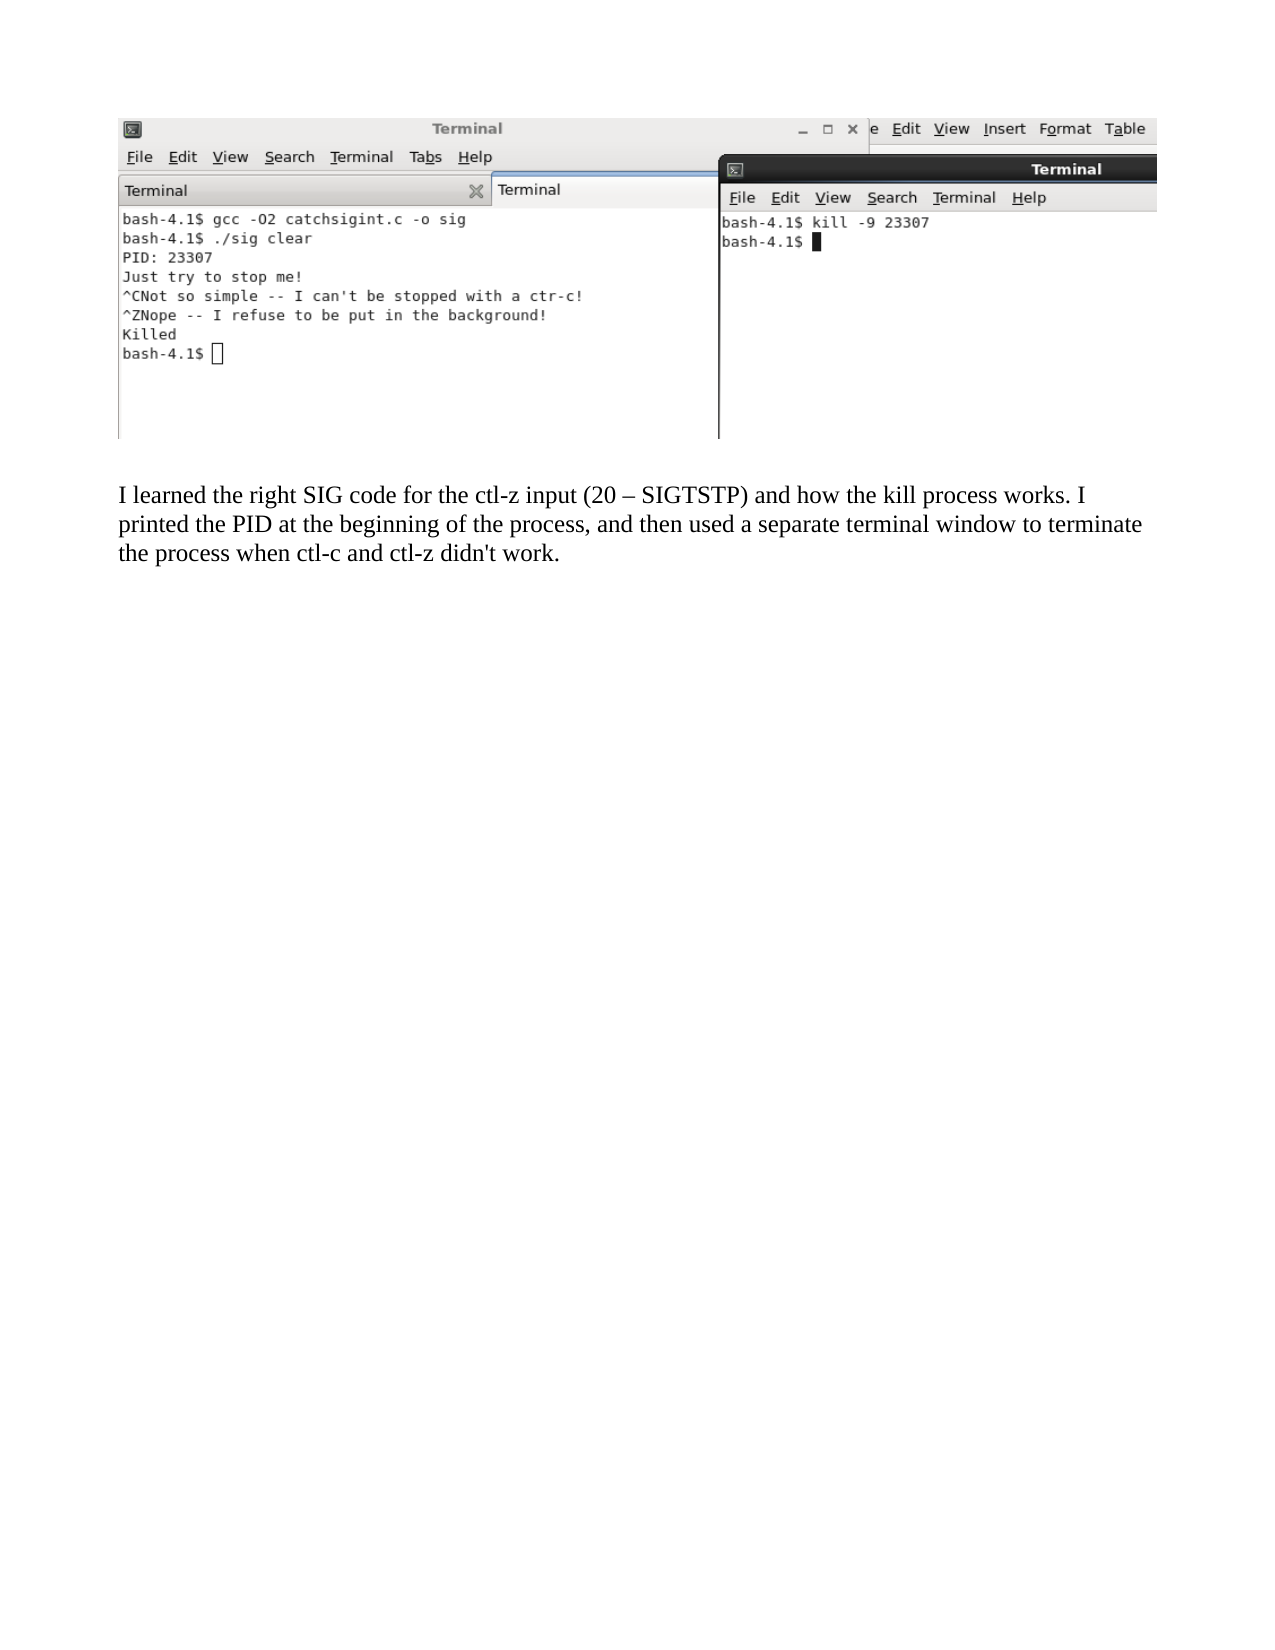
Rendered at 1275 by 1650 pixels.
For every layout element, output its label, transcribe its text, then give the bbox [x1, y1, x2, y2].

text I learned the right SIG code for the ctl-z input (20 – SIGTSTP) and how the kill process works. I printed the PID at the beginning of the process, and then used a separate terminal window to terminate the process when ctl-c and ctl-z didn't work. [118, 480, 1157, 567]
picture [118, 118, 1157, 439]
